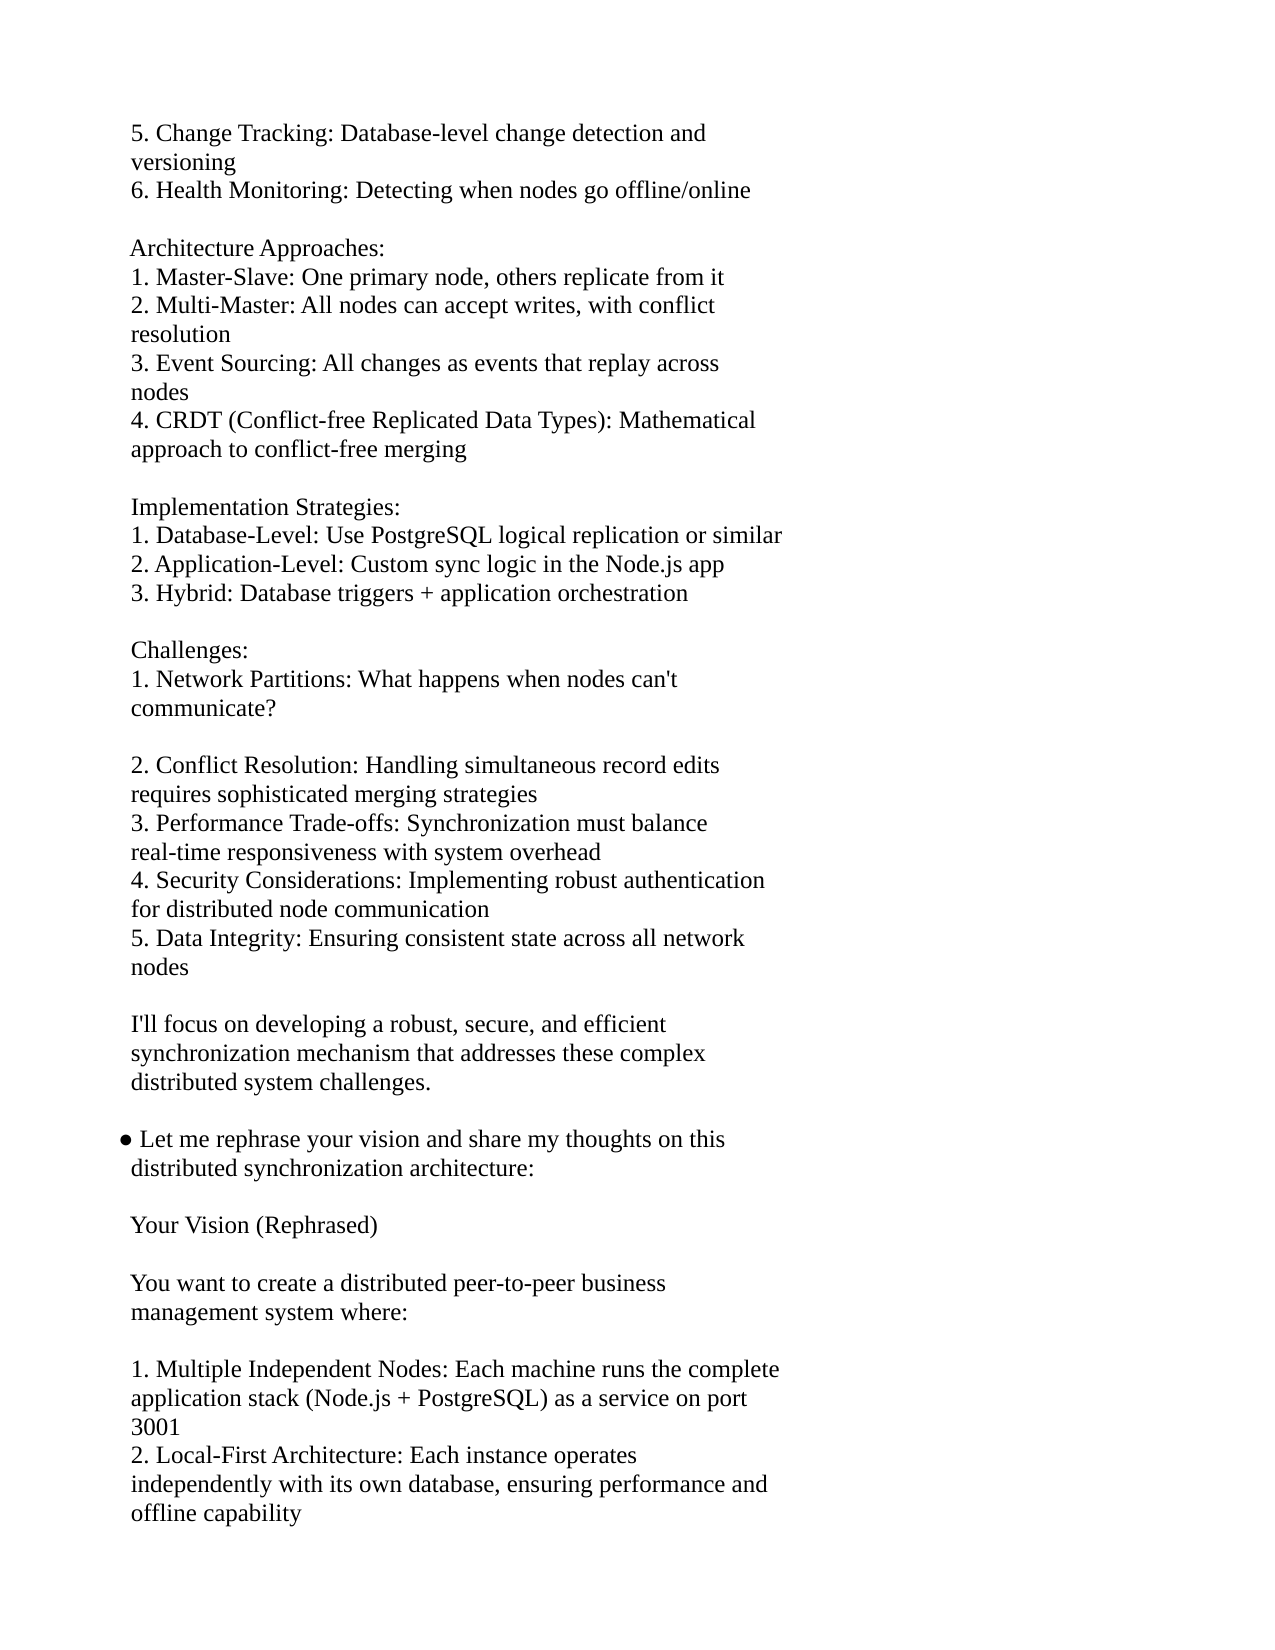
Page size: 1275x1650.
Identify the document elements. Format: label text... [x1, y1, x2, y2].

text 2. Local-First Architecture: Each instance operates [118, 1441, 1157, 1469]
text 4. CRDT (Conflict-free Replicated Data Types): Mathematical [118, 406, 1157, 434]
text 1. Multiple Independent Nodes: Each machine runs the complete [118, 1354, 1157, 1383]
text synchronization mechanism that addresses these complex [118, 1038, 1157, 1067]
text ● Let me rephrase your vision and share my thoughts on this [118, 1124, 1157, 1153]
text 3. Event Sourcing: All changes as events that replay across [118, 348, 1157, 377]
text 3. Performance Trade-offs: Synchronization must balance [118, 808, 1157, 837]
text approach to conflict-free merging [118, 434, 1157, 463]
text requires sophisticated merging strategies [118, 779, 1157, 808]
text 1. Database-Level: Use PostgreSQL logical replication or similar [118, 521, 1157, 549]
text management system where: [118, 1297, 1157, 1326]
text 3001 [118, 1412, 1157, 1441]
text I'll focus on developing a robust, secure, and efficient [118, 1009, 1157, 1038]
text Your Vision (Rephrased) [118, 1211, 1157, 1239]
text independently with its own database, ensuring performance and [118, 1469, 1157, 1498]
text versioning [118, 147, 1157, 176]
text for distributed node communication [118, 894, 1157, 923]
text communicate? [118, 693, 1157, 722]
text resolution [118, 319, 1157, 348]
text real-time responsiveness with system overhead [118, 837, 1157, 866]
text 1. Master-Slave: One primary node, others replicate from it [118, 262, 1157, 291]
text 2. Multi-Master: All nodes can accept writes, with conflict [118, 291, 1157, 319]
text 1. Network Partitions: What happens when nodes can't [118, 664, 1157, 693]
text application stack (Node.js + PostgreSQL) as a service on port [118, 1383, 1157, 1412]
text distributed system challenges. [118, 1067, 1157, 1096]
text Challenges: [118, 636, 1157, 664]
text nodes [118, 952, 1157, 981]
text 3. Hybrid: Database triggers + application orchestration [118, 578, 1157, 607]
text distributed synchronization architecture: [118, 1153, 1157, 1182]
text Architecture Approaches: [118, 233, 1157, 262]
text offline capability [118, 1498, 1157, 1527]
text 5. Change Tracking: Database-level change detection and [118, 118, 1157, 147]
text 5. Data Integrity: Ensuring consistent state across all network [118, 923, 1157, 952]
text 6. Health Monitoring: Detecting when nodes go offline/online [118, 176, 1157, 204]
text nodes [118, 377, 1157, 406]
text Implementation Strategies: [118, 492, 1157, 521]
text 2. Application-Level: Custom sync logic in the Node.js app [118, 549, 1157, 578]
text 2. Conflict Resolution: Handling simultaneous record edits [118, 751, 1157, 779]
text 4. Security Considerations: Implementing robust authentication [118, 866, 1157, 894]
text You want to create a distributed peer-to-peer business [118, 1268, 1157, 1297]
